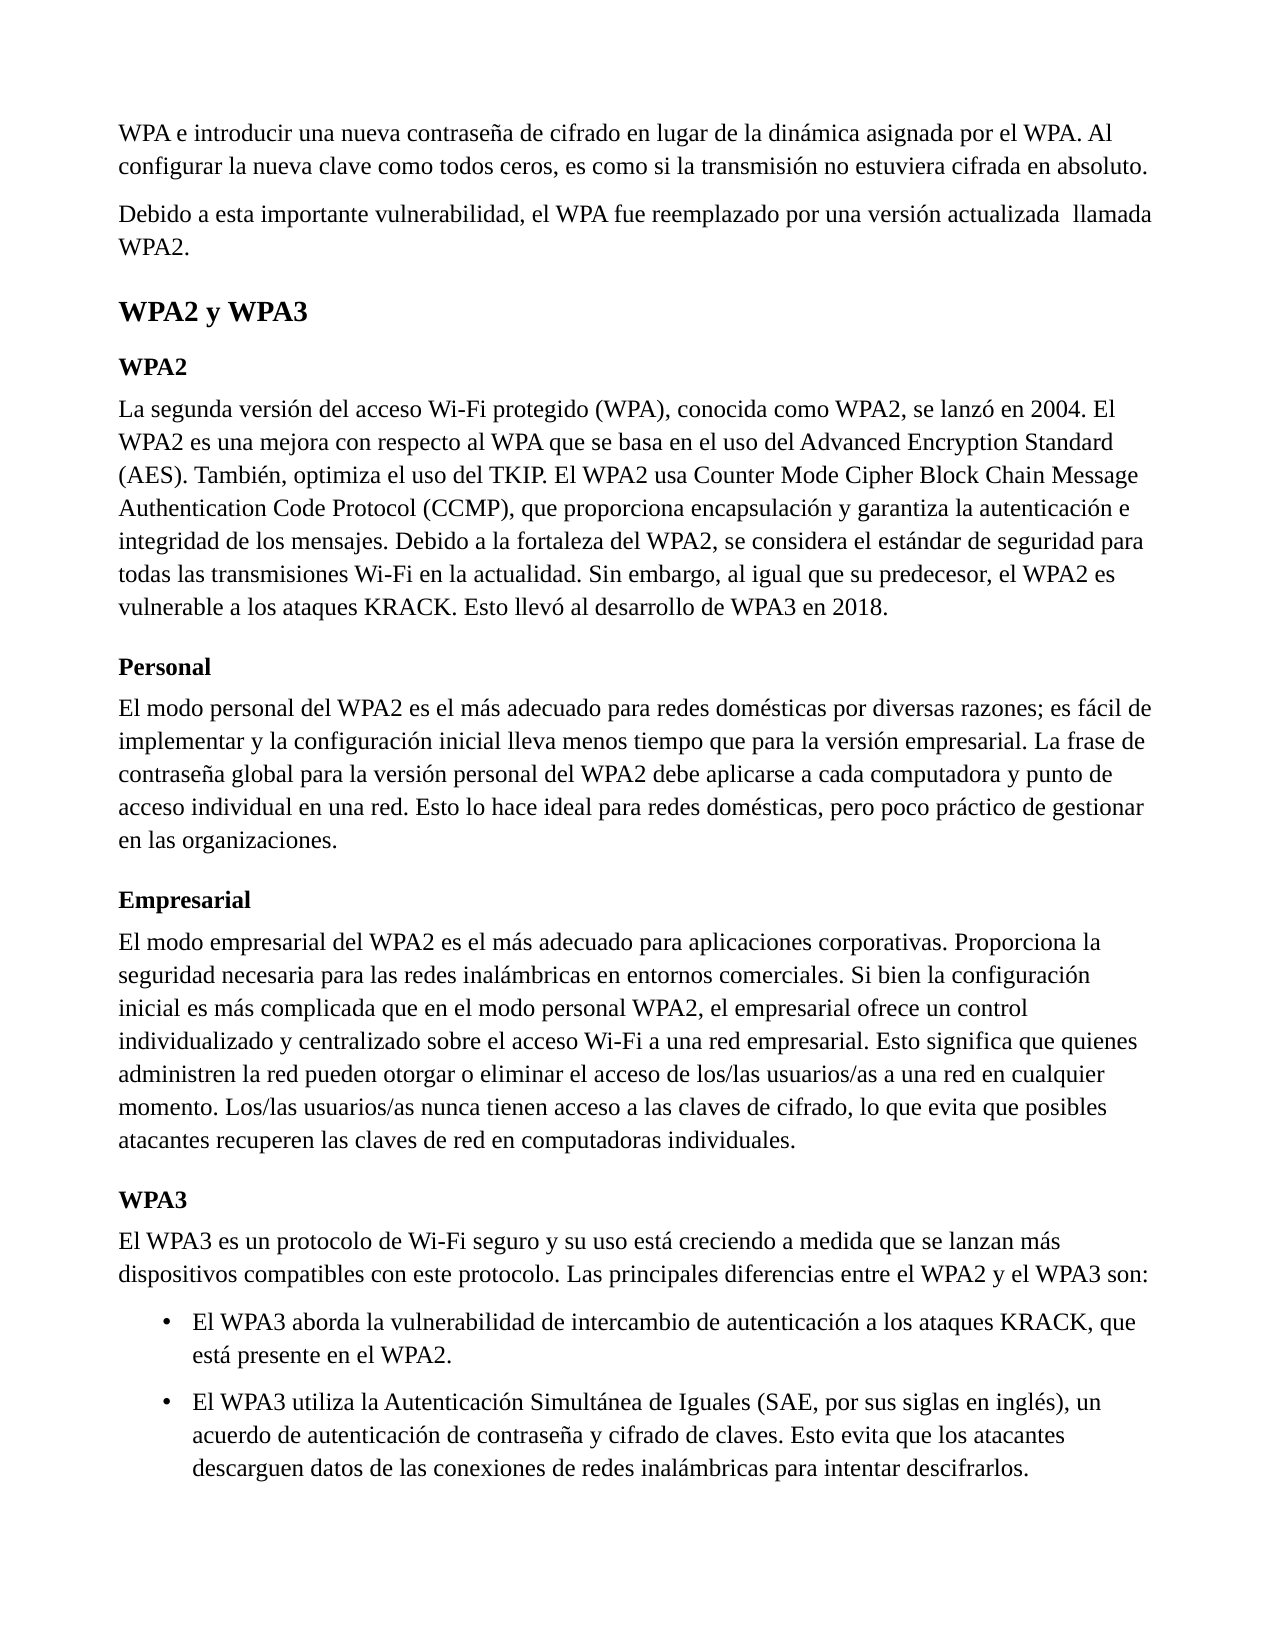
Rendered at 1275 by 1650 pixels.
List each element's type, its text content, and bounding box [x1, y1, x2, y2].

list El WPA3 aborda la vulnerabilidad de intercambio de autenticación a los ataques KRACK, que está presente en el WPA2. [162, 1307, 1157, 1368]
text La segunda versión del acceso Wi-Fi protegido (WPA), conocida como WPA2, se lanzó en 2004. El WPA2 es una mejora con respecto al WPA que se basa en el uso del Advanced Encryption Standard (AES). También, optimiza el uso del TKIP. El WPA2 usa Counter Mode Cipher Block Chain Message Authentication Code Protocol (CCMP), que proporciona encapsulación y garantiza la autenticación e integridad de los mensajes. Debido a la fortaleza del WPA2, se considera el estándar de seguridad para todas las transmisiones Wi-Fi en la actualidad. Sin embargo, al igual que su predecesor, el WPA2 es vulnerable a los ataques KRACK. Esto llevó al desarrollo de WPA3 en 2018. [118, 394, 1157, 621]
text El WPA3 es un protocolo de Wi-Fi seguro y su uso está creciendo a medida que se lanzan más dispositivos compatibles con este protocolo. Las principales diferencias entre el WPA2 y el WPA3 son: [118, 1226, 1157, 1288]
text Debido a esta importante vulnerabilidad, el WPA fue reemplazado por una versión actualizada llamada WPA2. [118, 199, 1157, 261]
text WPA e introducir una nueva contraseña de cifrado en lugar de la dinámica asignada por el WPA. Al configurar la nueva clave como todos ceros, es como si la transmisión no estuviera cifrada en absoluto. [118, 118, 1157, 180]
list El WPA3 utiliza la Autenticación Simultánea de Iguales (SAE, por sus siglas en inglés), un acuerdo de autenticación de contraseña y cifrado de claves. Esto evita que los atacantes descarguen datos de las conexiones de redes inalámbricas para intentar descifrarlos. [162, 1387, 1157, 1482]
subtitle WPA2 [118, 352, 1157, 381]
subtitle WPA3 [118, 1185, 1157, 1214]
subtitle WPA2 y WPA3 [118, 294, 1157, 327]
subtitle Personal [118, 652, 1157, 681]
subtitle Empresarial [118, 885, 1157, 914]
text El modo personal del WPA2 es el más adecuado para redes domésticas por diversas razones; es fácil de implementar y la configuración inicial lleva menos tiempo que para la versión empresarial. La frase de contraseña global para la versión personal del WPA2 debe aplicarse a cada computadora y punto de acceso individual en una red. Esto lo hace ideal para redes domésticas, pero poco práctico de gestionar en las organizaciones. [118, 693, 1157, 854]
text El modo empresarial del WPA2 es el más adecuado para aplicaciones corporativas. Proporciona la seguridad necesaria para las redes inalámbricas en entornos comerciales. Si bien la configuración inicial es más complicada que en el modo personal WPA2, el empresarial ofrece un control individualizado y centralizado sobre el acceso Wi-Fi a una red empresarial. Esto significa que quienes administren la red pueden otorgar o eliminar el acceso de los/las usuarios/as a una red en cualquier momento. Los/las usuarios/as nunca tienen acceso a las claves de cifrado, lo que evita que posibles atacantes recuperen las claves de red en computadoras individuales. [118, 927, 1157, 1153]
